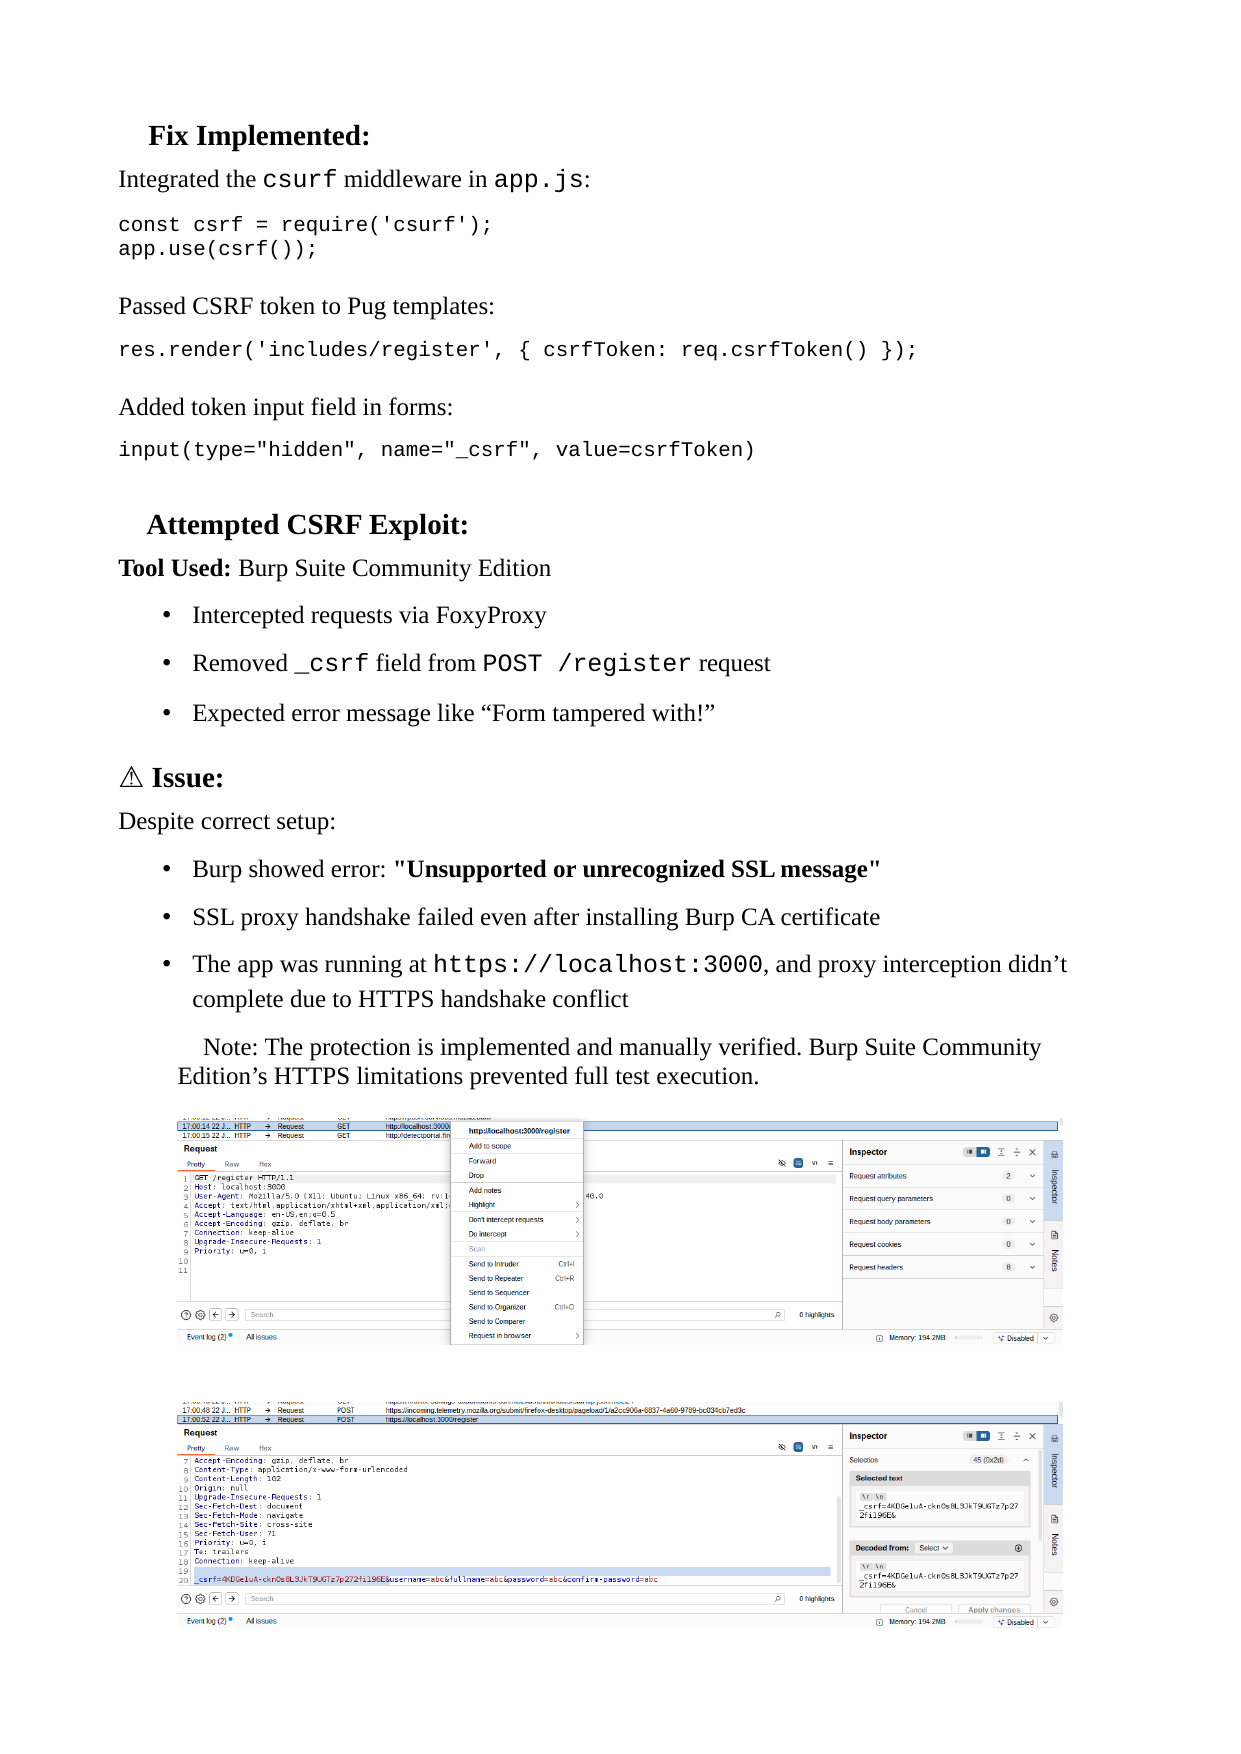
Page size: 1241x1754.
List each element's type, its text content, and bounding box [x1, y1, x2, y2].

text res.render('includes/register', { csrfToken: req.csrfToken() }); [118, 338, 1122, 362]
subtitle ⚠️ Issue: [118, 760, 1122, 794]
text const csrf = require('csurf'); [118, 214, 1122, 238]
text Tool Used: Burp Suite Community Edition [118, 553, 1122, 582]
list SSL proxy handshake failed even after installing Burp CA certificate [162, 902, 1122, 930]
text Added token input field in forms: [118, 392, 1122, 420]
text Despite correct setup: [118, 806, 1122, 835]
text 📝 Note: The protection is implemented and manually verified. Burp Suite Community Edition’s HTTPS limitations prevented full test execution. [177, 1032, 1063, 1089]
list Intercepted requests via FoxyProxy [162, 601, 1122, 629]
list Burp showed error: "Unsupported or unrecognized SSL message" [162, 854, 1122, 883]
picture [177, 1402, 1063, 1629]
picture [177, 1118, 1063, 1345]
list Removed _csrf field from POST /register request [162, 648, 1122, 679]
text Integrated the csurf middleware in app.js: [118, 164, 1122, 195]
subtitle ✅ Fix Implemented: [118, 118, 1122, 152]
list Expected error message like “Form tampered with!” [162, 698, 1122, 727]
text input(type="hidden", name="_csrf", value=csrfToken) [118, 439, 1122, 463]
text Passed CSRF token to Pug templates: [118, 291, 1122, 320]
text app.use(csrf()); [118, 238, 1122, 261]
subtitle 🧪 Attempted CSRF Exploit: [118, 507, 1122, 541]
list The app was running at https://localhost:3000, and proxy interception didn’t complete due to HTTPS handshake conflict [162, 949, 1122, 1013]
